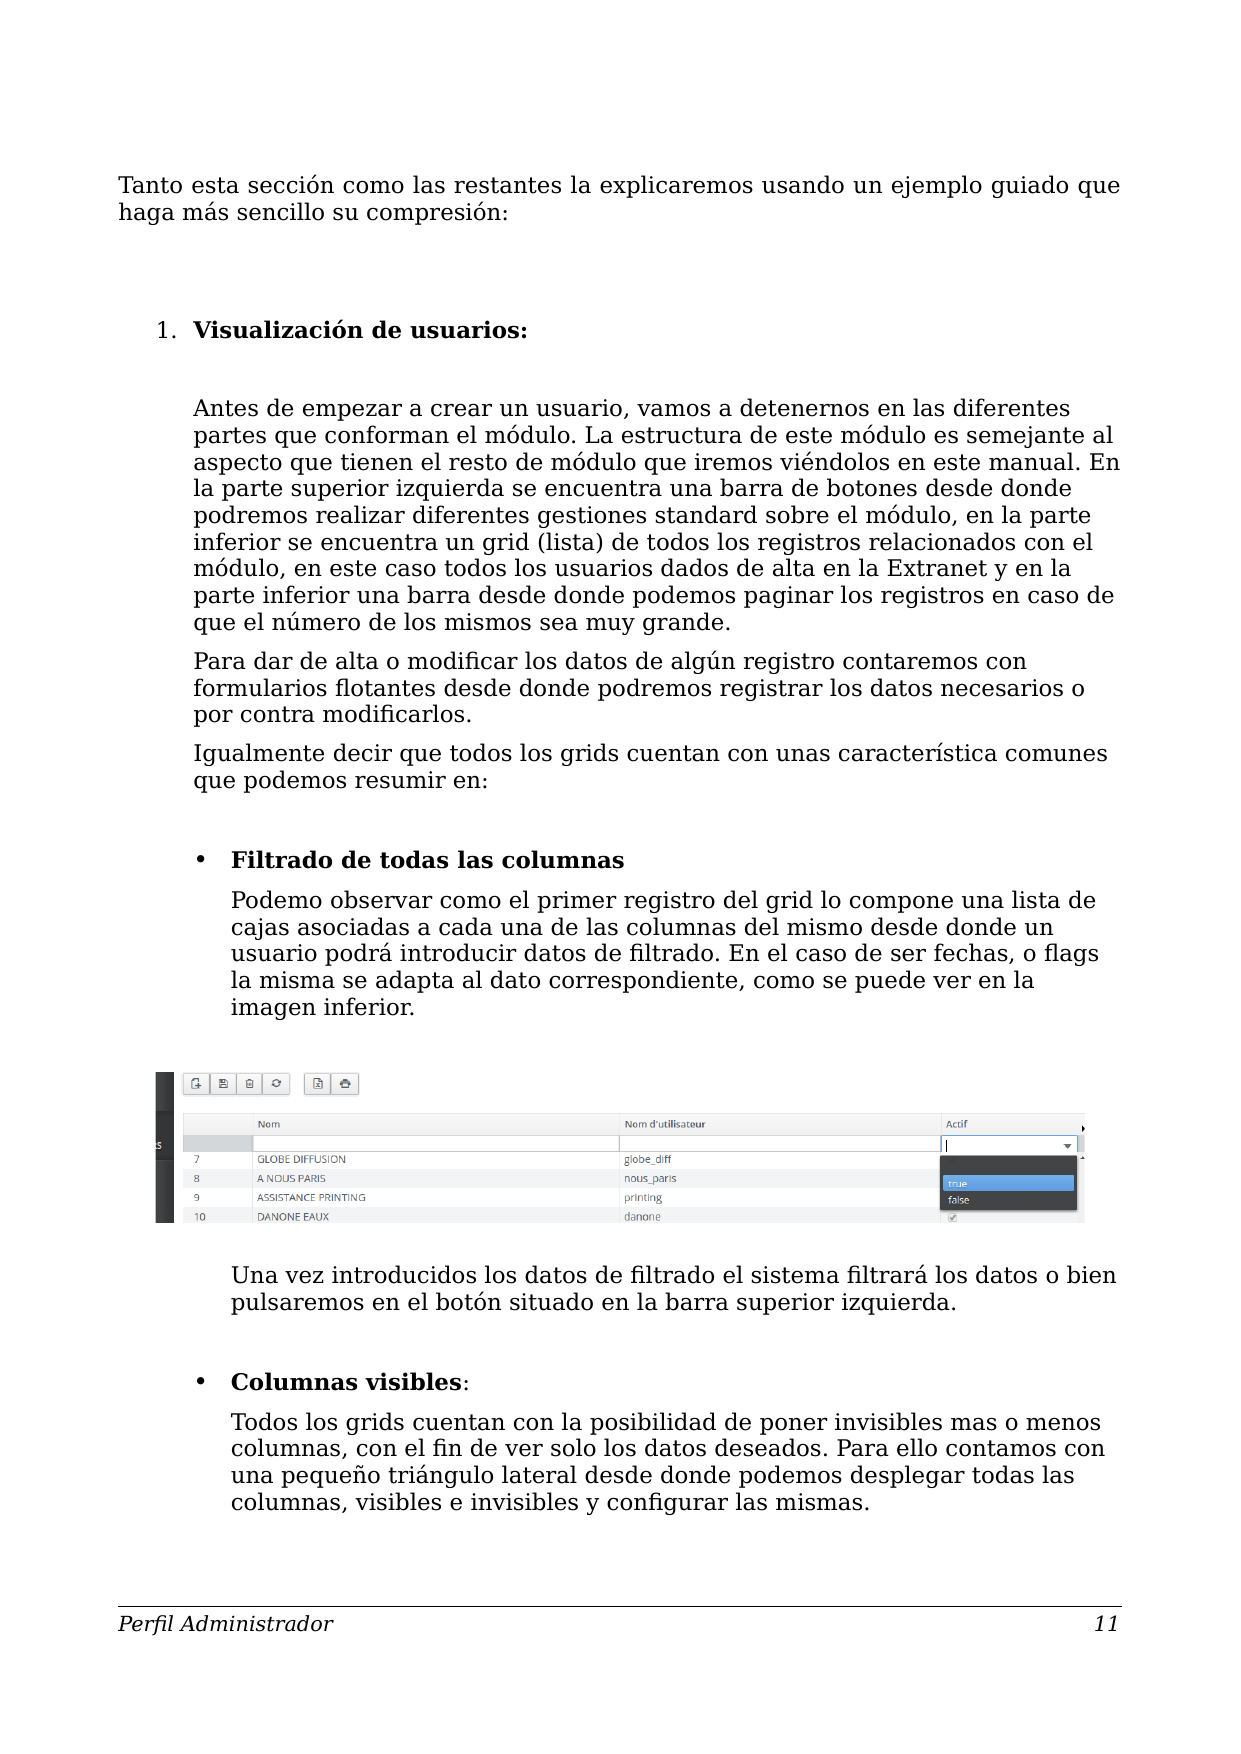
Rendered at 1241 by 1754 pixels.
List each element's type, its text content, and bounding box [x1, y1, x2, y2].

list Igualmente decir que todos los grids cuentan con unas característica comunes que podemos resumir en: [156, 741, 1122, 794]
text Una vez introducidos los datos de filtrado el sistema filtrará los datos o bien pulsaremos en el botón situado en la barra superior izquierda. [118, 1262, 1122, 1316]
list Filtrado de todas las columnas [193, 846, 1122, 875]
picture [155, 1072, 1085, 1223]
list Visualización de usuarios: [156, 317, 1122, 344]
list Columnas visibles: [193, 1367, 1122, 1396]
list Todos los grids cuentan con la posibilidad de poner invisibles mas o menos columnas, con el fin de ver solo los datos deseados. Para ello contamos con una pequeño triángulo lateral desde donde podemos desplegar todas las columnas, visibles e invisibles y configurar las mismas. [193, 1409, 1122, 1516]
list Podemo observar como el primer registro del grid lo compone una lista de cajas asociadas a cada una de las columnas del mismo desde donde un usuario podrá introducir datos de filtrado. En el caso de ser fechas, o flags la misma se adapta al dato correspondiente, como se puede ver en la imagen inferior. [193, 887, 1122, 1021]
list Antes de empezar a crear un usuario, vamos a detenernos en las diferentes partes que conforman el módulo. La estructura de este módulo es semejante al aspecto que tienen el resto de módulo que iremos viéndolos en este manual. En la parte superior izquierda se encuentra una barra de botones desde donde podremos realizar diferentes gestiones standard sobre el módulo, en la parte inferior se encuentra un grid (lista) de todos los registros relacionados con el módulo, en este caso todos los usuarios dados de alta en la Extranet y en la parte inferior una barra desde donde podemos paginar los registros en caso de que el número de los mismos sea muy grande. [156, 396, 1122, 636]
text Tanto esta sección como las restantes la explicaremos usando un ejemplo guiado que haga más sencillo su compresión: [118, 173, 1122, 226]
list Para dar de alta o modificar los datos de algún registro contaremos con formularios flotantes desde donde podremos registrar los datos necesarios o por contra modificarlos. [156, 648, 1122, 728]
